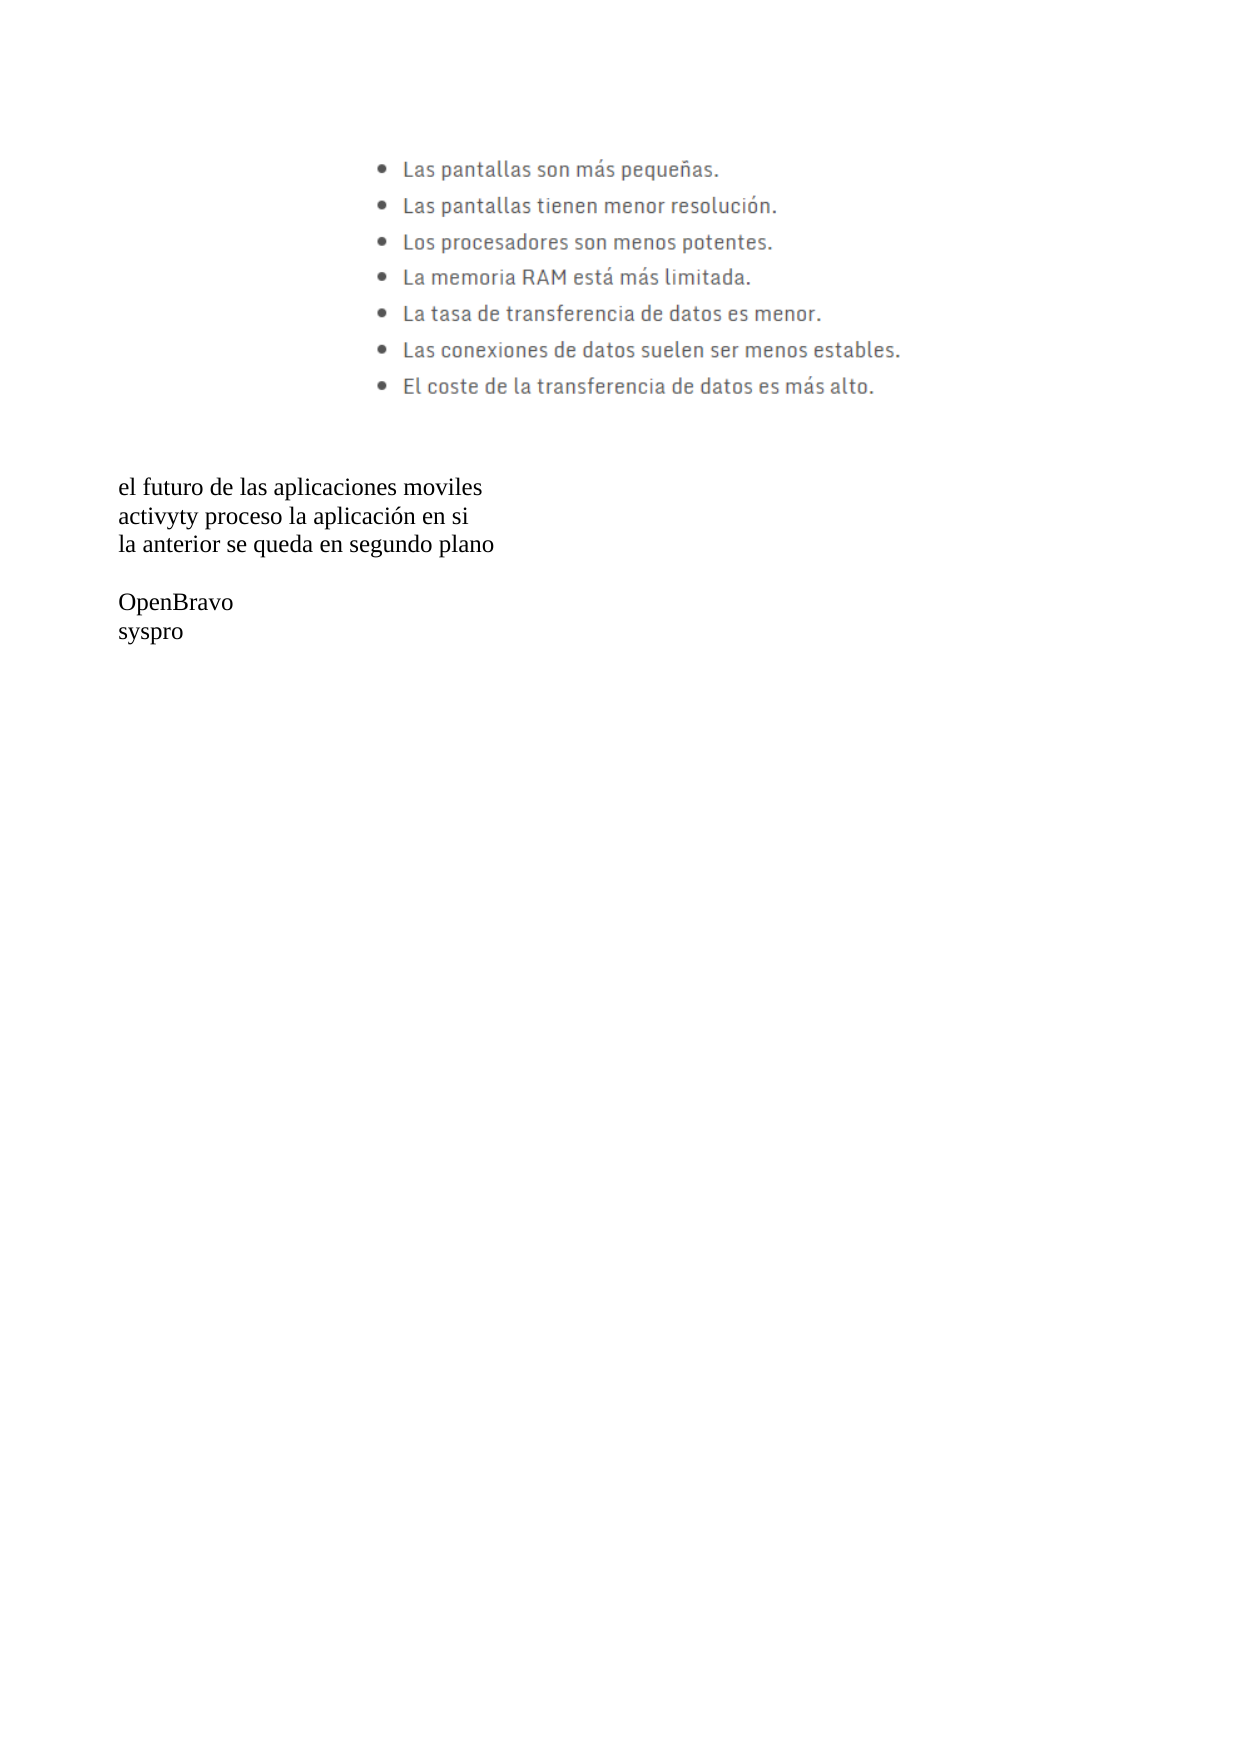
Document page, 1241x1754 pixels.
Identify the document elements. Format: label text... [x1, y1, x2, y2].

picture [310, 118, 930, 444]
text syspro [118, 616, 1122, 644]
text OpenBravo [118, 587, 1122, 616]
text activyty proceso la aplicación en si [118, 501, 1122, 529]
text el futuro de las aplicaciones moviles [118, 472, 1122, 501]
text la anterior se queda en segundo plano [118, 529, 1122, 558]
